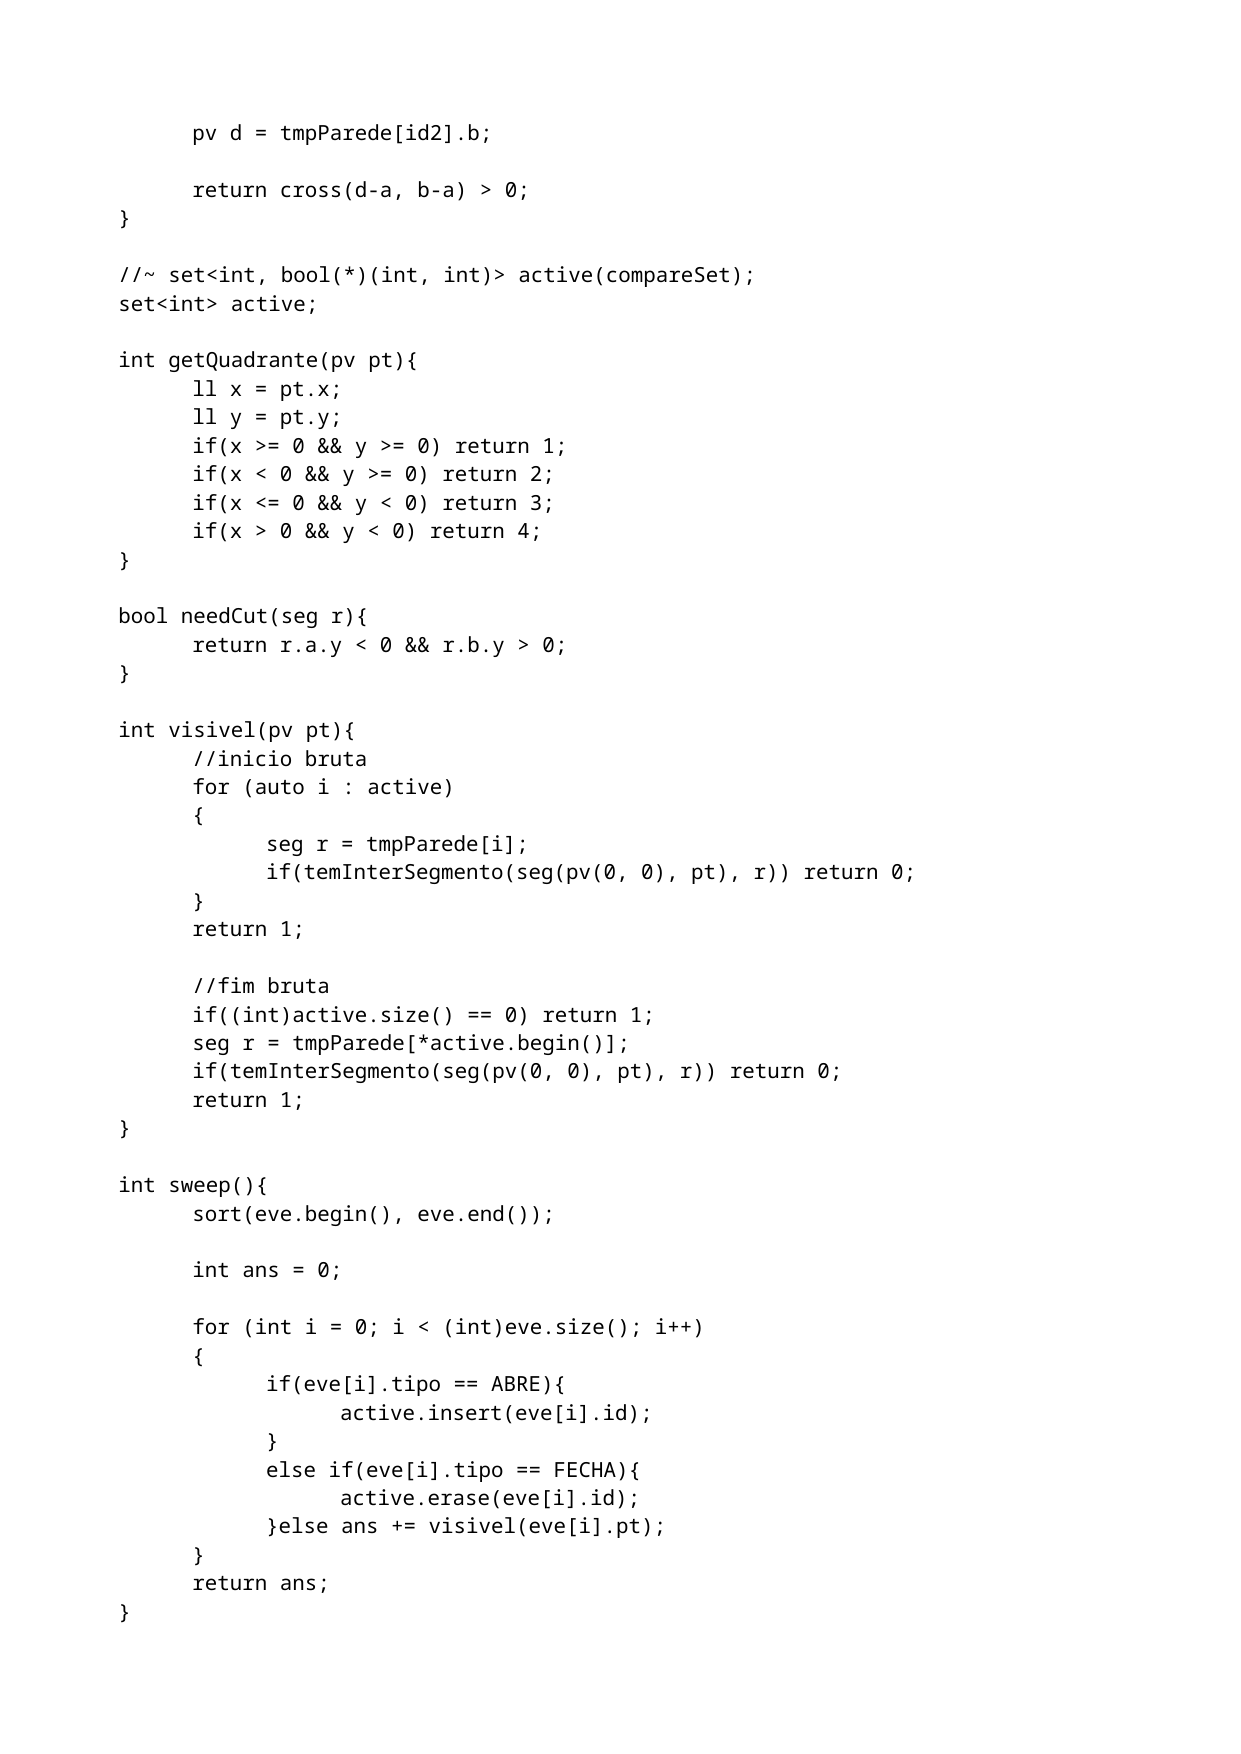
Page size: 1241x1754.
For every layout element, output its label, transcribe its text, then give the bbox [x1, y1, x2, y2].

text active.erase(eve[i].id); [118, 1483, 1122, 1512]
text return 1; [118, 914, 1122, 943]
text if((int)active.size() == 0) return 1; [118, 1000, 1122, 1028]
text return cross(d-a, b-a) > 0; [118, 175, 1122, 203]
text active.insert(eve[i].id); [118, 1398, 1122, 1426]
text int sweep(){ [118, 1170, 1122, 1199]
text } [118, 203, 1122, 232]
text ll x = pt.x; [118, 374, 1122, 402]
text //inicio bruta [118, 744, 1122, 772]
text int ans = 0; [118, 1256, 1122, 1284]
text return 1; [118, 1085, 1122, 1113]
text //fim bruta [118, 971, 1122, 1000]
text seg r = tmpParede[*active.begin()]; [118, 1028, 1122, 1057]
text pv d = tmpParede[id2].b; [118, 118, 1122, 147]
text //~ set<int, bool(*)(int, int)> active(compareSet); [118, 260, 1122, 289]
text { [118, 801, 1122, 829]
text else if(eve[i].tipo == FECHA){ [118, 1455, 1122, 1483]
text if(x >= 0 && y >= 0) return 1; [118, 431, 1122, 459]
text }else ans += visivel(eve[i].pt); [118, 1512, 1122, 1540]
text sort(eve.begin(), eve.end()); [118, 1199, 1122, 1227]
text { [118, 1341, 1122, 1369]
text } [118, 1426, 1122, 1455]
text } [118, 1597, 1122, 1625]
text if(x > 0 && y < 0) return 4; [118, 516, 1122, 545]
text bool needCut(seg r){ [118, 602, 1122, 630]
text return r.a.y < 0 && r.b.y > 0; [118, 630, 1122, 658]
text for (auto i : active) [118, 772, 1122, 801]
text if(eve[i].tipo == ABRE){ [118, 1369, 1122, 1398]
text } [118, 545, 1122, 573]
text if(temInterSegmento(seg(pv(0, 0), pt), r)) return 0; [118, 857, 1122, 886]
text return ans; [118, 1568, 1122, 1597]
text seg r = tmpParede[i]; [118, 829, 1122, 857]
text } [118, 658, 1122, 687]
text int visivel(pv pt){ [118, 715, 1122, 744]
text if(x < 0 && y >= 0) return 2; [118, 459, 1122, 488]
text set<int> active; [118, 289, 1122, 317]
text for (int i = 0; i < (int)eve.size(); i++) [118, 1312, 1122, 1341]
text } [118, 1540, 1122, 1568]
text ll y = pt.y; [118, 402, 1122, 431]
text if(x <= 0 && y < 0) return 3; [118, 488, 1122, 516]
text if(temInterSegmento(seg(pv(0, 0), pt), r)) return 0; [118, 1057, 1122, 1085]
text int getQuadrante(pv pt){ [118, 346, 1122, 374]
text } [118, 1113, 1122, 1142]
text } [118, 886, 1122, 914]
